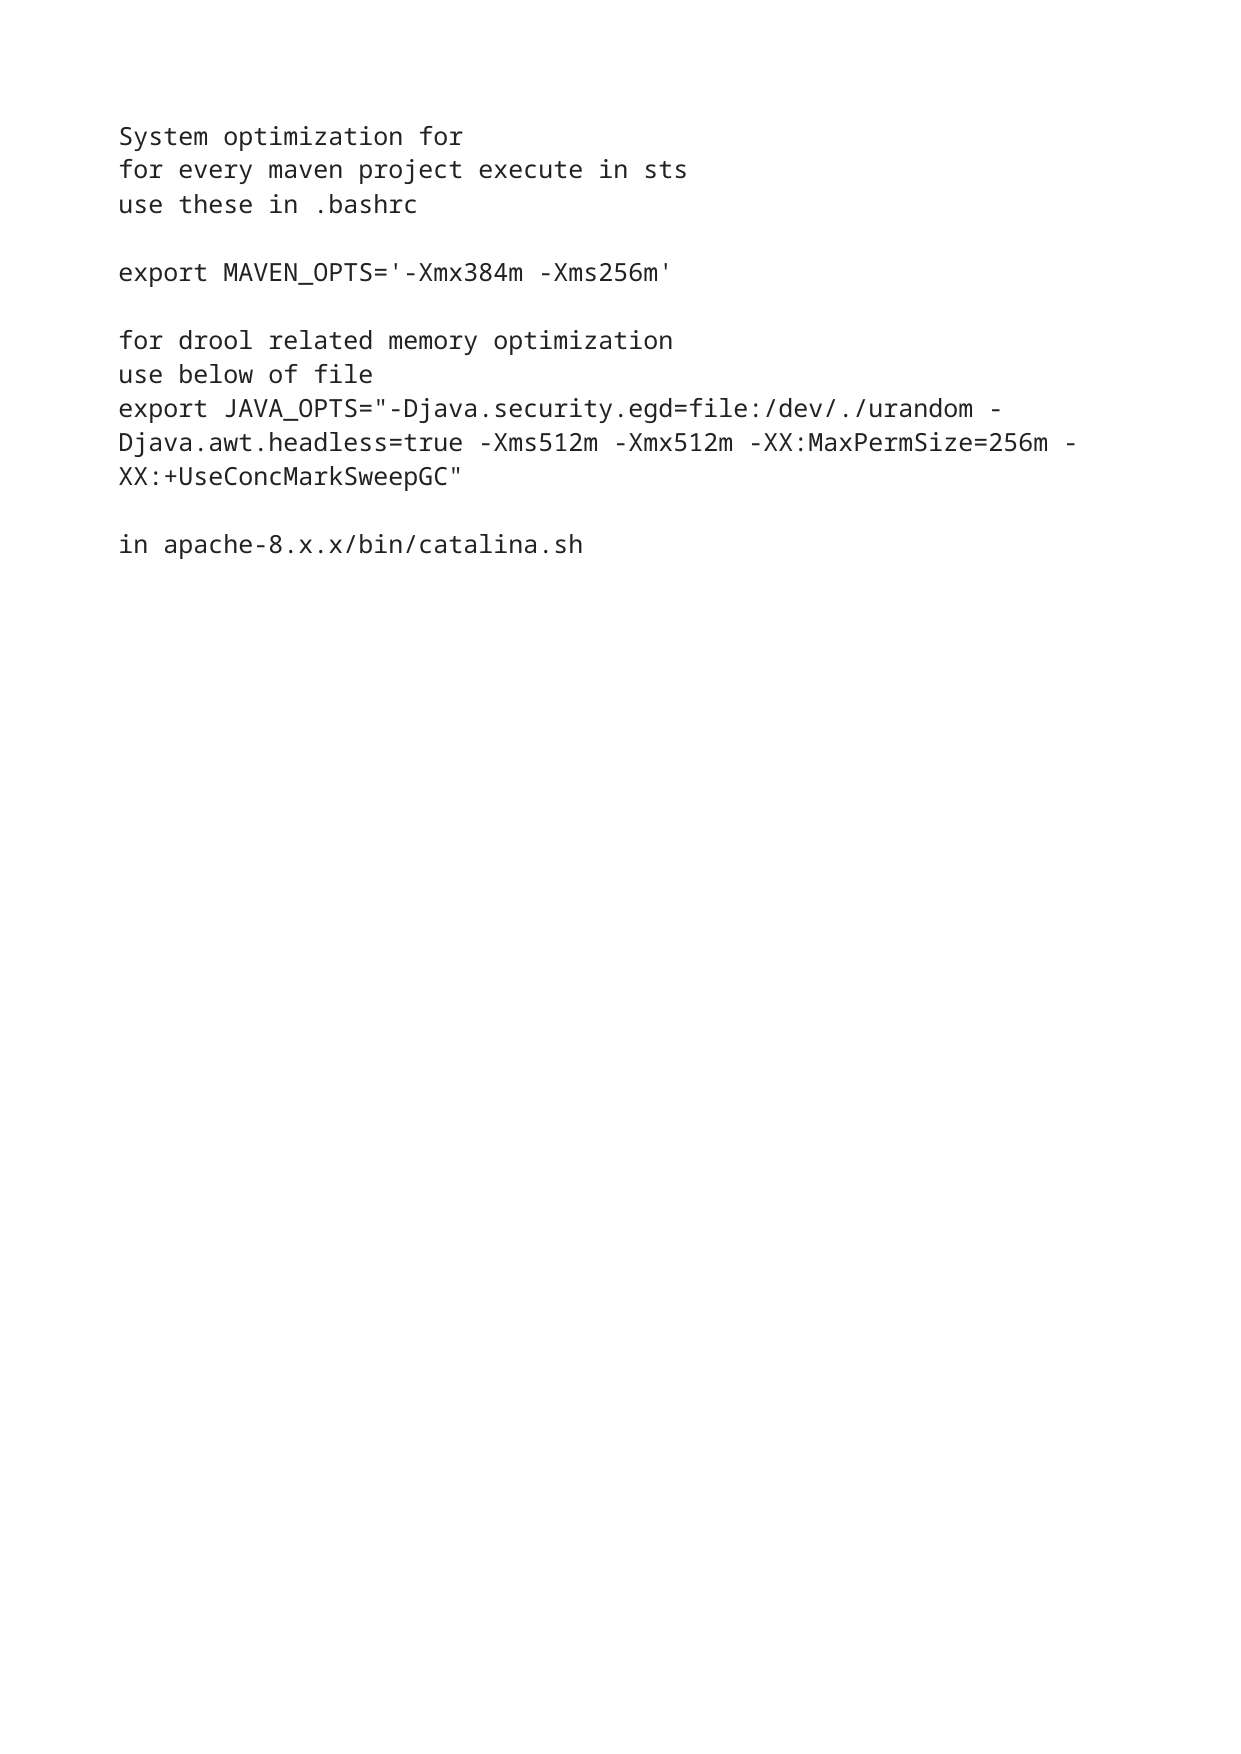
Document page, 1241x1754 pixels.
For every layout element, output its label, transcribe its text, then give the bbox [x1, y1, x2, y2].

text use below of file [118, 357, 1122, 391]
text use these in .bashrc [118, 186, 1122, 220]
text for every maven project execute in sts [118, 152, 1122, 186]
text export JAVA_OPTS="-Djava.security.egd=file:/dev/./urandom -Djava.awt.headless=true -Xms512m -Xmx512m -XX:MaxPermSize=256m -XX:+UseConcMarkSweepGC" [118, 391, 1122, 493]
text export MAVEN_OPTS='-Xmx384m -Xms256m' [118, 254, 1122, 288]
text System optimization for [118, 118, 1122, 152]
text for drool related memory optimization [118, 322, 1122, 357]
text in apache-8.x.x/bin/catalina.sh [118, 527, 1122, 561]
